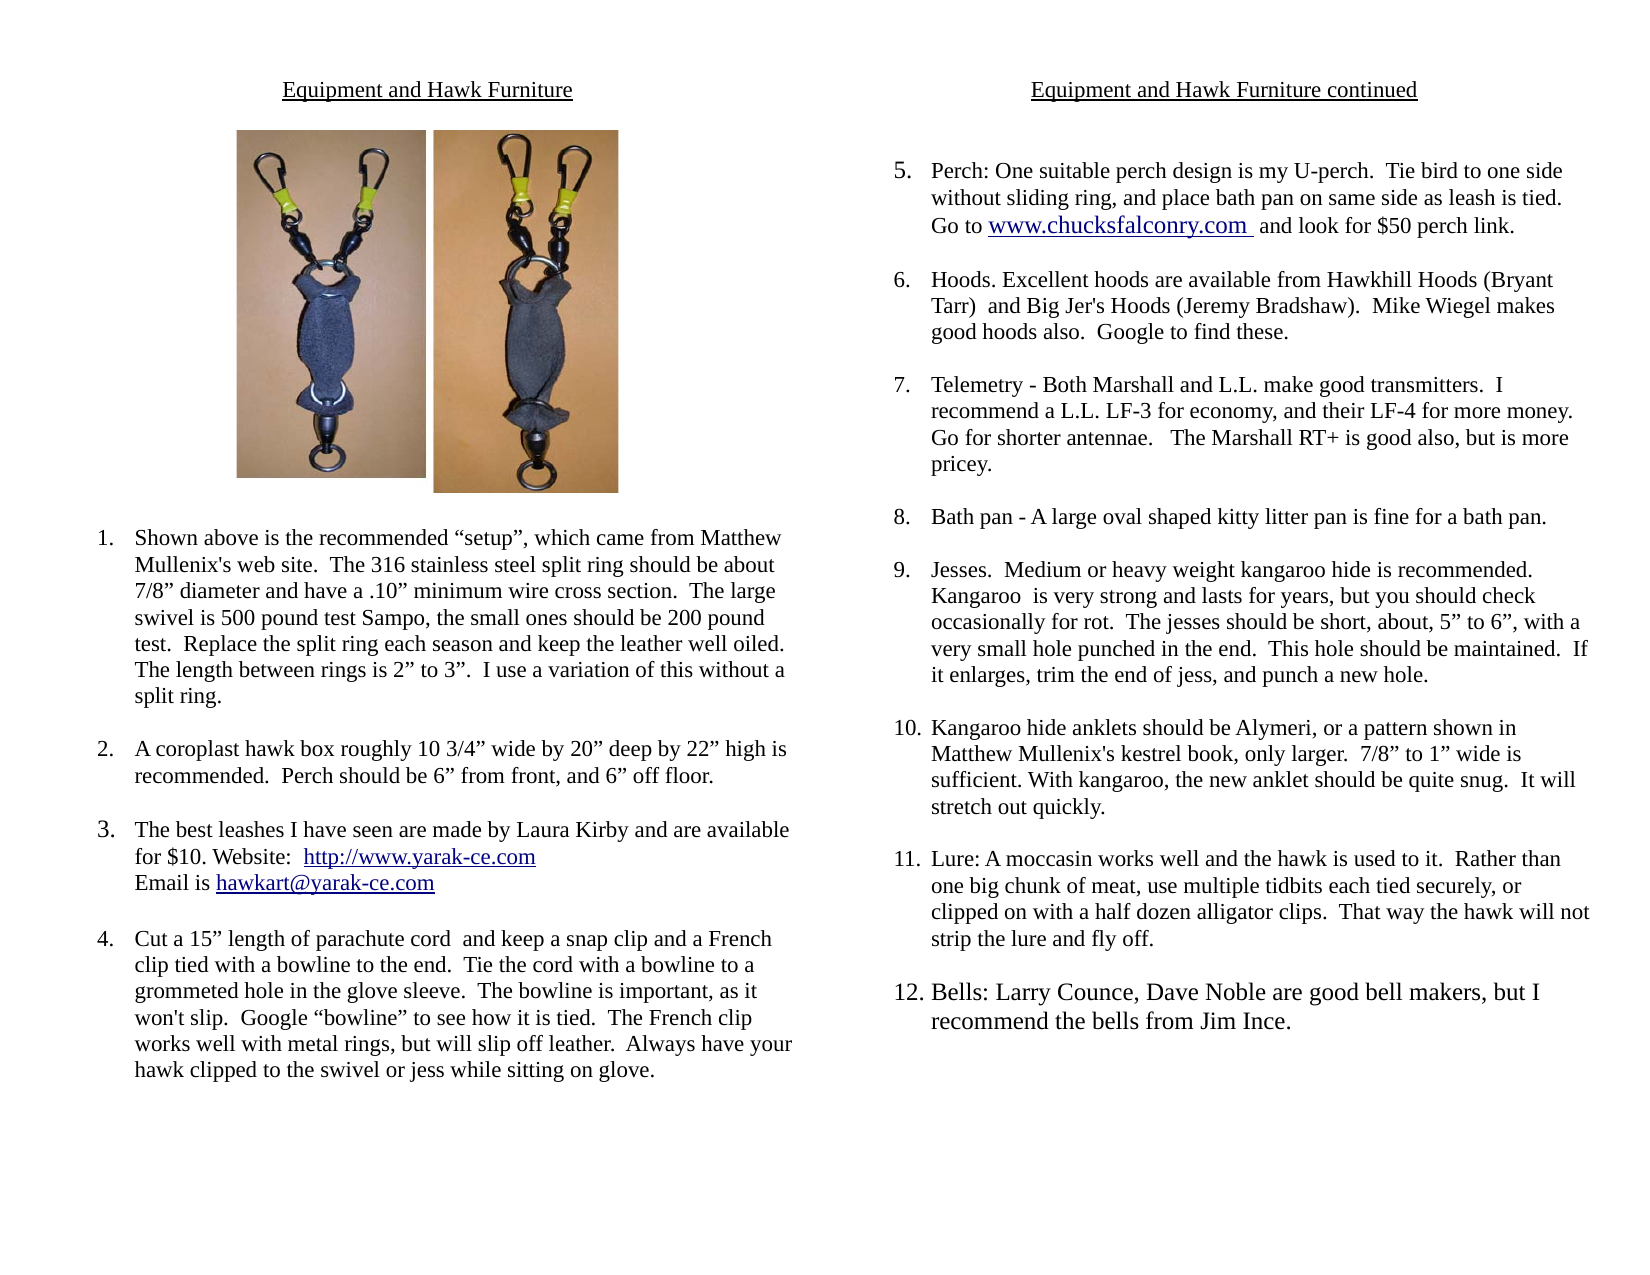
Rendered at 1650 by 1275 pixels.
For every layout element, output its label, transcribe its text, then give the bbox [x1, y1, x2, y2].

list Shown above is the recommended “setup”, which came from Matthew Mullenix's web site. The 316 stainless steel split ring should be about 7/8” diameter and have a .10” minimum wire cross section. The large swivel is 500 pound test Sampo, the small ones should be 200 pound test. Replace the split ring each season and keep the leather well oiled. The length between rings is 2” to 3”. I use a variation of this without a split ring. [97, 524, 796, 709]
text Equipment and Hawk Furniture [59, 76, 796, 103]
list Lure: A moccasin works well and the hawk is used to it. Rather than one big chunk of meat, use multiple tidbits each tied securely, or clipped on with a half dozen alligator clips. That way the hawk will not strip the lure and fly off. [893, 846, 1592, 951]
list Telemetry - Both Marshall and L.L. make good transmitters. I recommend a L.L. LF-3 for economy, and their LF-4 for more money. Go for shorter antennae. The Marshall RT+ is good also, but is more pricey. [893, 371, 1592, 477]
list Jesses. Medium or heavy weight kangaroo hide is recommended. Kangaroo is very strong and lasts for years, but you should check occasionally for rot. The jesses should be short, about, 5” to 6”, with a very small hole punched in the end. This hole should be maintained. If it enlarges, trim the end of jess, and punch a new hole. [893, 556, 1592, 687]
list Bells: Larry Counce, Dave Noble are good bell makers, but I recommend the bells from Jim Ince. [893, 977, 1592, 1035]
picture [236, 130, 619, 493]
list The best leashes I have seen are made by Laura Kirby and are available for $10. Website: http://www.yarak-ce.com Email is hawkart@yarak-ce.com [97, 814, 796, 896]
list Bath pan - A large oval shaped kitty litter pan is fine for a bath pan. [893, 503, 1592, 529]
text Equipment and Hawk Furniture continued [856, 76, 1592, 103]
list Perch: One suitable perch design is my U-perch. Tie bird to one side without sliding ring, and place bath pan on same side as leash is tied. Go to www.chucksfalconry.com and look for $50 perch link. [893, 156, 1592, 239]
list Cut a 15” length of parachute cord and keep a snap clip and a French clip tied with a bowline to the end. Tie the cord with a bowline to a grommeted hole in the glove sleeve. The bowline is important, as it won't slip. Google “bowline” to see how it is tied. The French clip works well with metal rings, but will slip off leather. Always have your hawk clipped to the swivel or jess while sitting on glove. [97, 924, 796, 1083]
list Kangaroo hide anklets should be Alymeri, or a pattern shown in Matthew Mullenix's kestrel book, only larger. 7/8” to 1” wide is sufficient. With kangaroo, the new anklet should be quite snug. It will stretch out quickly. [893, 714, 1592, 819]
list Hoods. Excellent hoods are available from Hawkhill Hoods (Bryant Tarr) and Big Jer's Hoods (Jeremy Bradshaw). Mike Wiegel makes good hoods also. Google to find these. [893, 266, 1592, 345]
list A coroplast hawk box roughly 10 3/4” wide by 20” deep by 22” high is recommended. Perch should be 6” from front, and 6” off floor. [97, 735, 796, 788]
